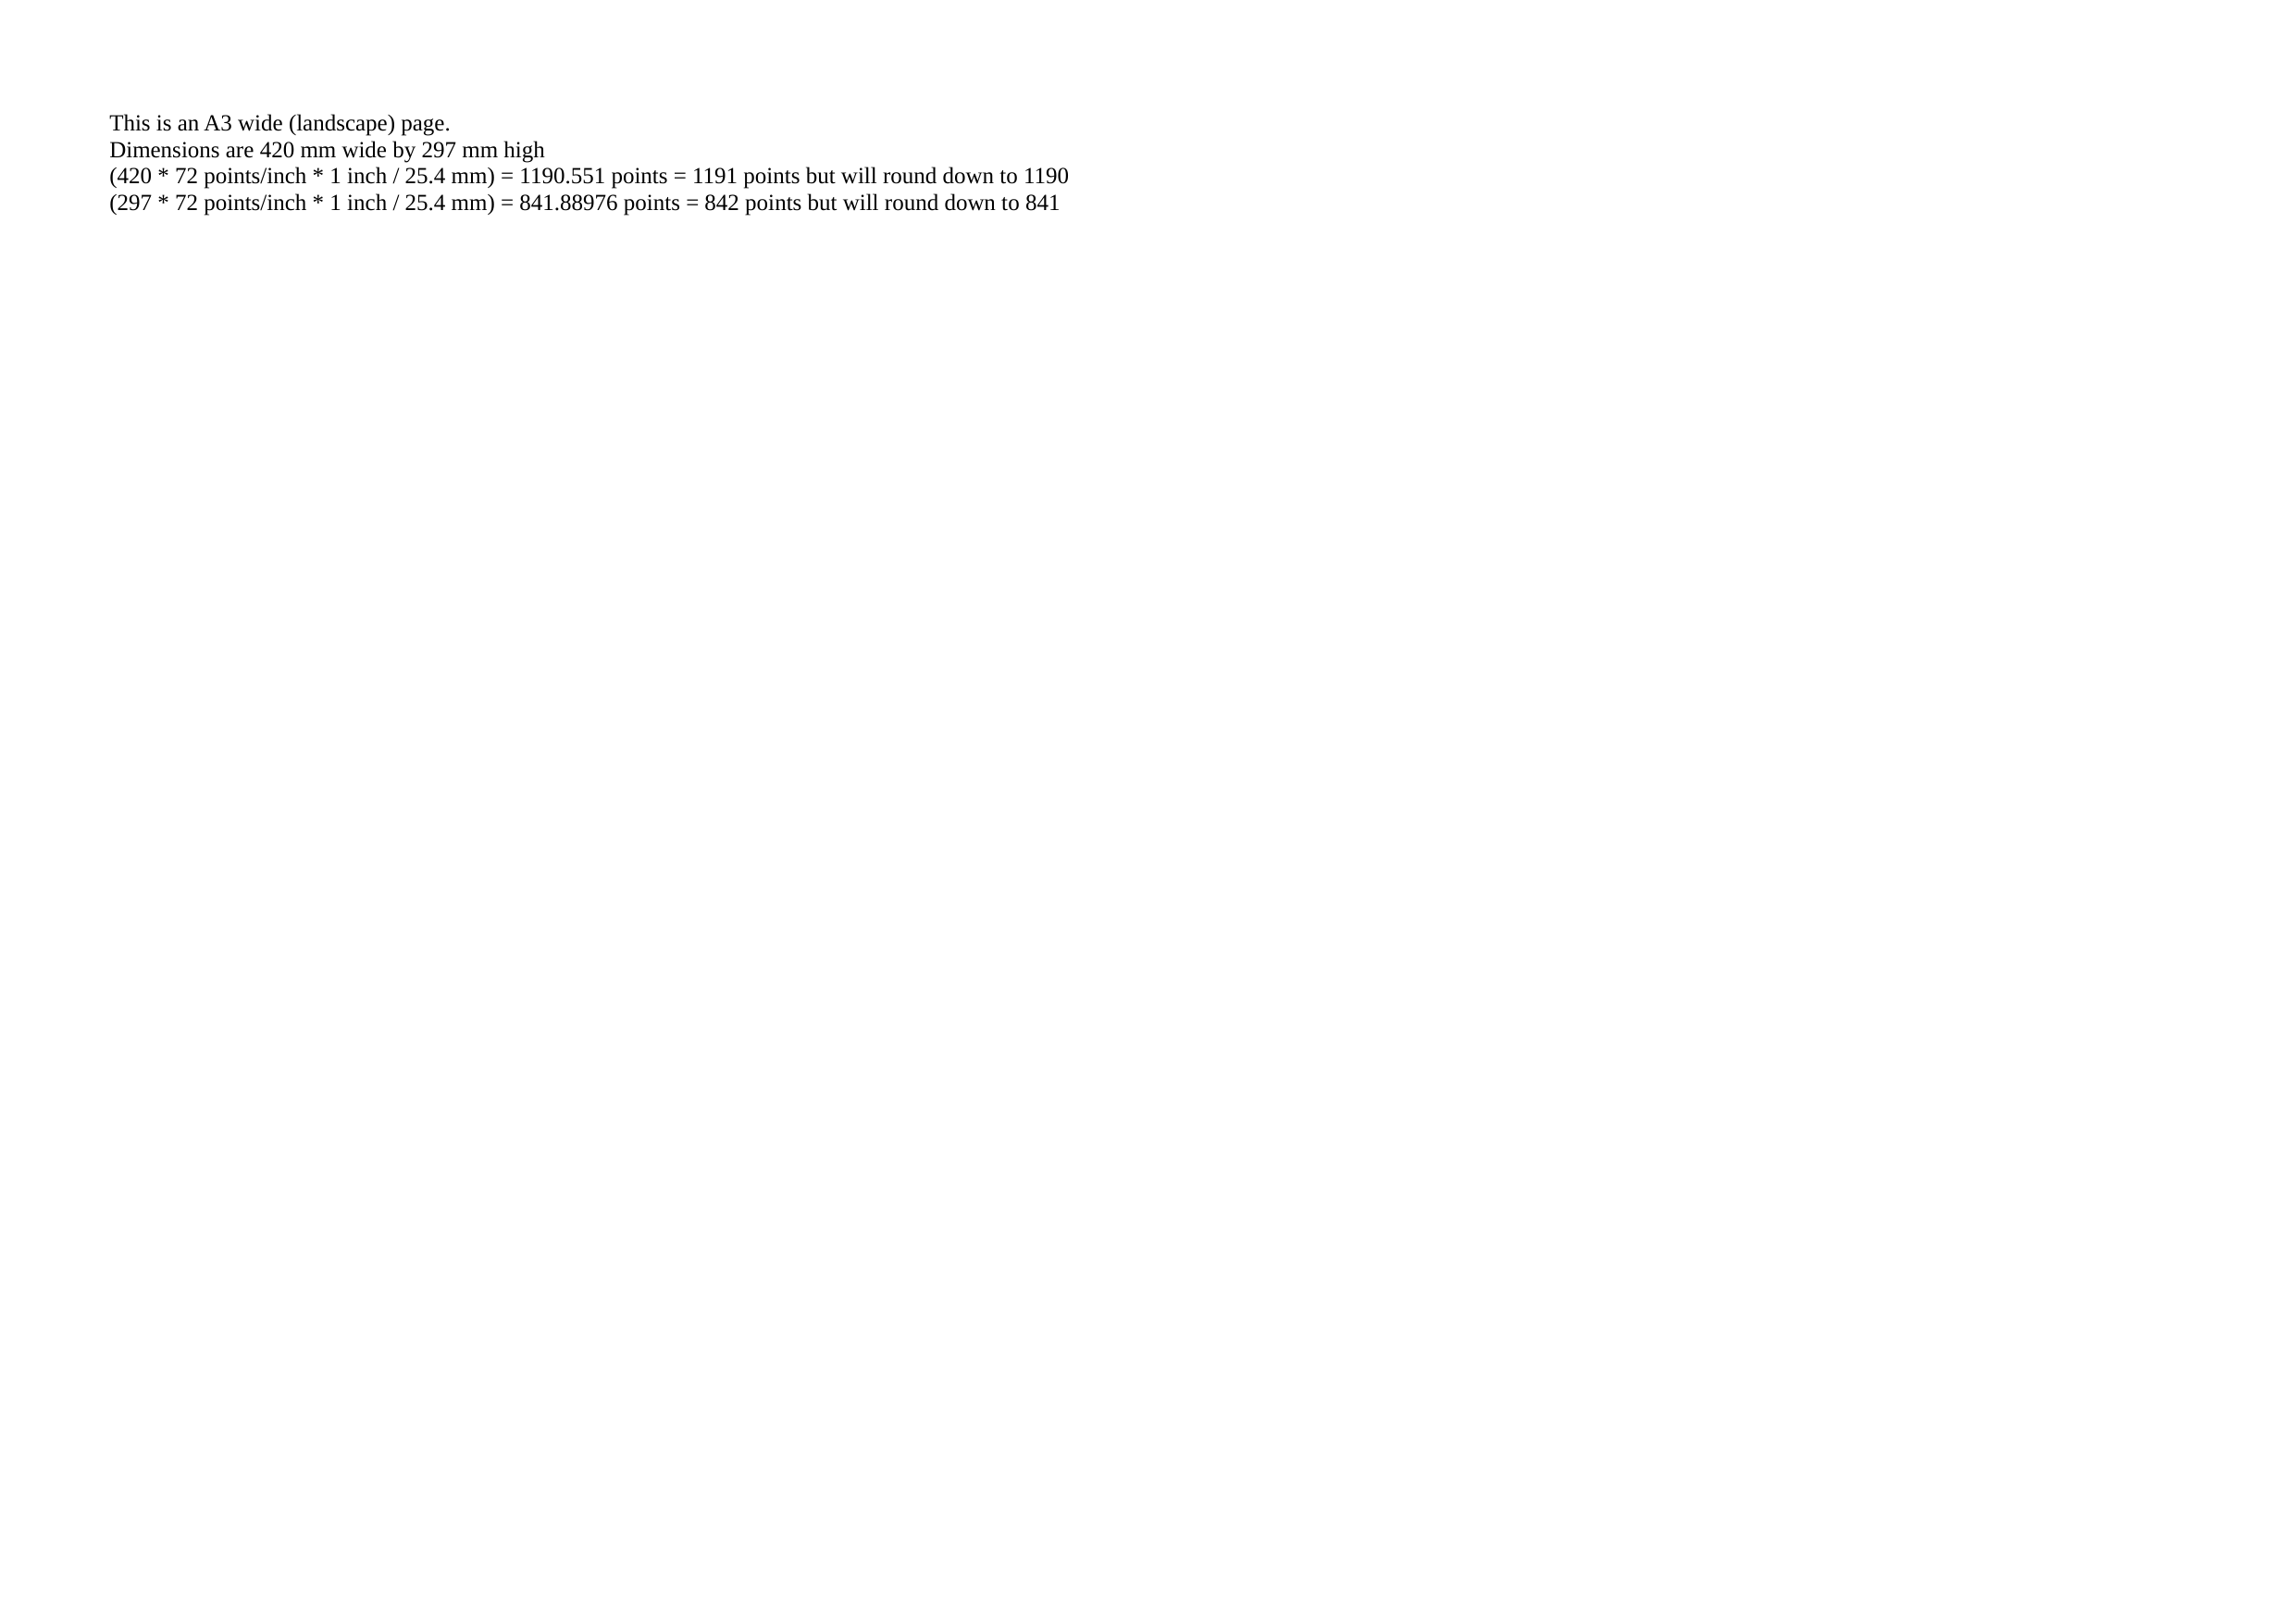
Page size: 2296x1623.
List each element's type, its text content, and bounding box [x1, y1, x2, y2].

text (420 * 72 points/inch * 1 inch / 25.4 mm) = 1190.551 points = 1191 points but will round down to 1190 [109, 163, 2186, 189]
text (297 * 72 points/inch * 1 inch / 25.4 mm) = 841.88976 points = 842 points but will round down to 841 [109, 189, 2186, 216]
text This is an A3 wide (landscape) page. [109, 109, 2186, 136]
text Dimensions are 420 mm wide by 297 mm high [109, 136, 2186, 163]
